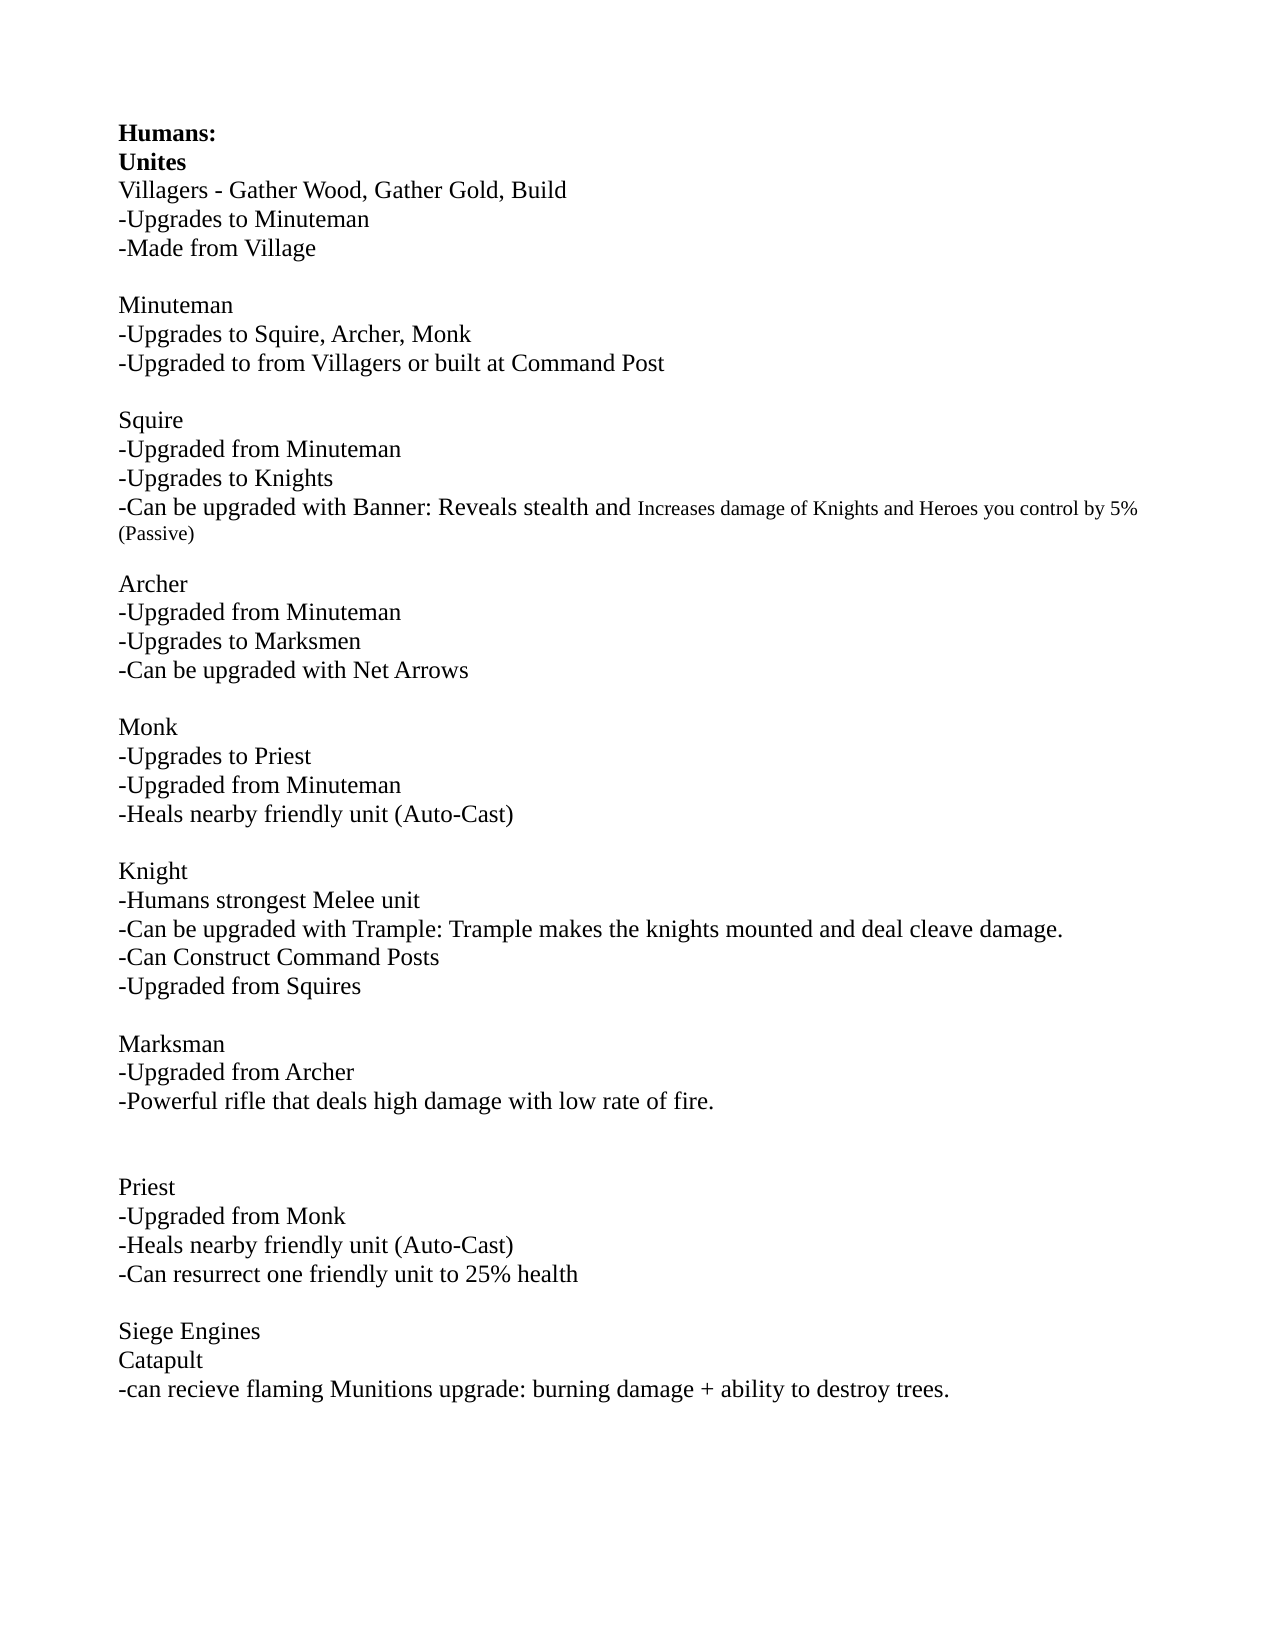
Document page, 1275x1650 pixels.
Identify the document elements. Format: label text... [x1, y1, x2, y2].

text -can recieve flaming Munitions upgrade: burning damage + ability to destroy trees. [118, 1374, 1157, 1402]
text Marksman [118, 1029, 1157, 1057]
text -Made from Village [118, 233, 1157, 262]
text -Can resurrect one friendly unit to 25% health [118, 1259, 1157, 1287]
text Priest [118, 1172, 1157, 1201]
text Minuteman [118, 291, 1157, 319]
text -Powerful rifle that deals high damage with low rate of fire. [118, 1086, 1157, 1115]
text -Upgrades to Minuteman [118, 204, 1157, 233]
text -Upgraded from Minuteman [118, 770, 1157, 799]
text -Heals nearby friendly unit (Auto-Cast) [118, 1230, 1157, 1259]
text Squire [118, 406, 1157, 434]
text -Upgrades to Priest [118, 741, 1157, 770]
text -Upgraded to from Villagers or built at Command Post [118, 348, 1157, 377]
text Monk [118, 712, 1157, 741]
text -Upgraded from Minuteman [118, 597, 1157, 626]
text -Can be upgraded with Net Arrows [118, 655, 1157, 684]
text Siege Engines [118, 1316, 1157, 1345]
text -Upgraded from Squires [118, 971, 1157, 1000]
text -Upgraded from Monk [118, 1201, 1157, 1230]
text -Heals nearby friendly unit (Auto-Cast) [118, 799, 1157, 827]
text -Upgraded from Minuteman [118, 434, 1157, 463]
text -Humans strongest Melee unit [118, 885, 1157, 914]
text Unites [118, 147, 1157, 176]
text Archer [118, 569, 1157, 597]
text -Can Construct Command Posts [118, 942, 1157, 971]
text -Can be upgraded with Banner: Reveals stealth and Increases damage of Knights and Heroes you control by 5% (Passive) [118, 492, 1157, 545]
text -Upgrades to Knights [118, 463, 1157, 492]
text -Upgraded from Archer [118, 1057, 1157, 1086]
text Villagers - Gather Wood, Gather Gold, Build [118, 176, 1157, 204]
text -Upgrades to Marksmen [118, 626, 1157, 655]
text Humans: [118, 118, 1157, 147]
text Catapult [118, 1345, 1157, 1374]
text -Can be upgraded with Trample: Trample makes the knights mounted and deal cleave damage. [118, 914, 1157, 942]
text -Upgrades to Squire, Archer, Monk [118, 319, 1157, 348]
text Knight [118, 856, 1157, 885]
